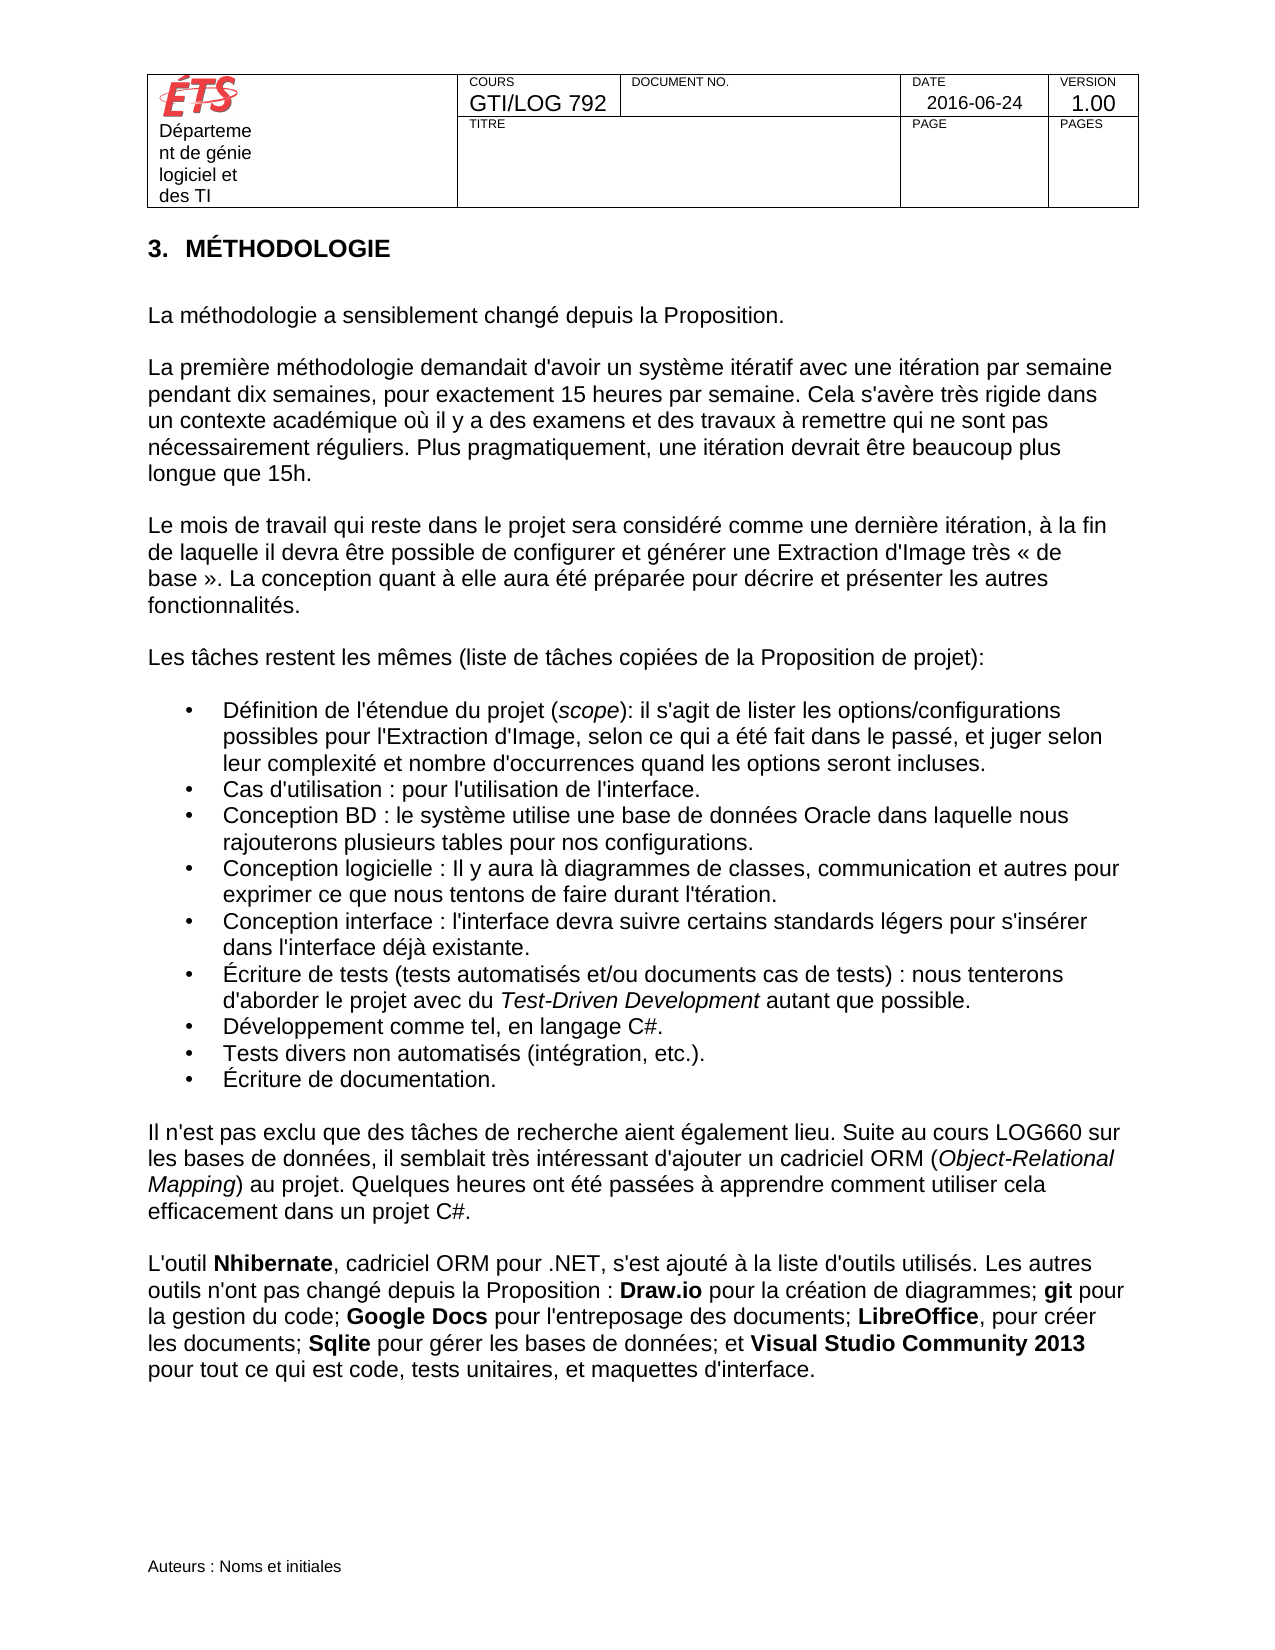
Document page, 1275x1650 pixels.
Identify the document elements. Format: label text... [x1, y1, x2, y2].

list Écriture de documentation. [185, 1066, 1127, 1092]
list Écriture de tests (tests automatisés et/ou documents cas de tests) : nous tenterons d'aborder le projet avec du Test-Driven Development autant que possible. [185, 961, 1127, 1013]
list Cas d'utilisation : pour l'utilisation de l'interface. [185, 776, 1127, 802]
text L'outil Nhibernate, cadriciel ORM pour .NET, s'est ajouté à la liste d'outils utilisés. Les autres outils n'ont pas changé depuis la Proposition : Draw.io pour la création de diagrammes; git pour la gestion du code; Google Docs pour l'entreposage des documents; LibreOffice, pour créer les documents; Sqlite pour gérer les bases de données; et Visual Studio Community 2013 pour tout ce qui est code, tests unitaires, et maquettes d'interface. [148, 1250, 1127, 1382]
text Le mois de travail qui reste dans le projet sera considéré comme une dernière itération, à la fin de laquelle il devra être possible de configurer et générer une Extraction d'Image très « de base ». La conception quant à elle aura été préparée pour décrire et présenter les autres fonctionnalités. [148, 512, 1127, 618]
text La première méthodologie demandait d'avoir un système itératif avec une itération par semaine pendant dix semaines, pour exactement 15 heures par semaine. Cela s'avère très rigide dans un contexte académique où il y a des examens et des travaux à remettre qui ne sont pas nécessairement réguliers. Plus pragmatiquement, une itération devrait être beaucoup plus longue que 15h. [148, 354, 1127, 486]
list Tests divers non automatisés (intégration, etc.). [185, 1039, 1127, 1066]
subtitle Méthodologie [148, 234, 1127, 263]
list Développement comme tel, en langage C#. [185, 1013, 1127, 1039]
text Il n'est pas exclu que des tâches de recherche aient également lieu. Suite au cours LOG660 sur les bases de données, il semblait très intéressant d'ajouter un cadriciel ORM (Object-Relational Mapping) au projet. Quelques heures ont été passées à apprendre comment utiliser cela efficacement dans un projet C#. [148, 1119, 1127, 1224]
picture [159, 75, 238, 117]
text La méthodologie a sensiblement changé depuis la Proposition. [148, 302, 1127, 328]
text Les tâches restent les mêmes (liste de tâches copiées de la Proposition de projet): [148, 644, 1127, 671]
list Conception BD : le système utilise une base de données Oracle dans laquelle nous rajouterons plusieurs tables pour nos configurations. [185, 802, 1127, 855]
list Définition de l'étendue du projet (scope): il s'agit de lister les options/configurations possibles pour l'Extraction d'Image, selon ce qui a été fait dans le passé, et juger selon leur complexité et nombre d'occurrences quand les options seront incluses. [185, 697, 1127, 776]
list Conception interface : l'interface devra suivre certains standards légers pour s'insérer dans l'interface déjà existante. [185, 908, 1127, 961]
list Conception logicielle : Il y aura là diagrammes de classes, communication et autres pour exprimer ce que nous tentons de faire durant l'tération. [185, 855, 1127, 908]
